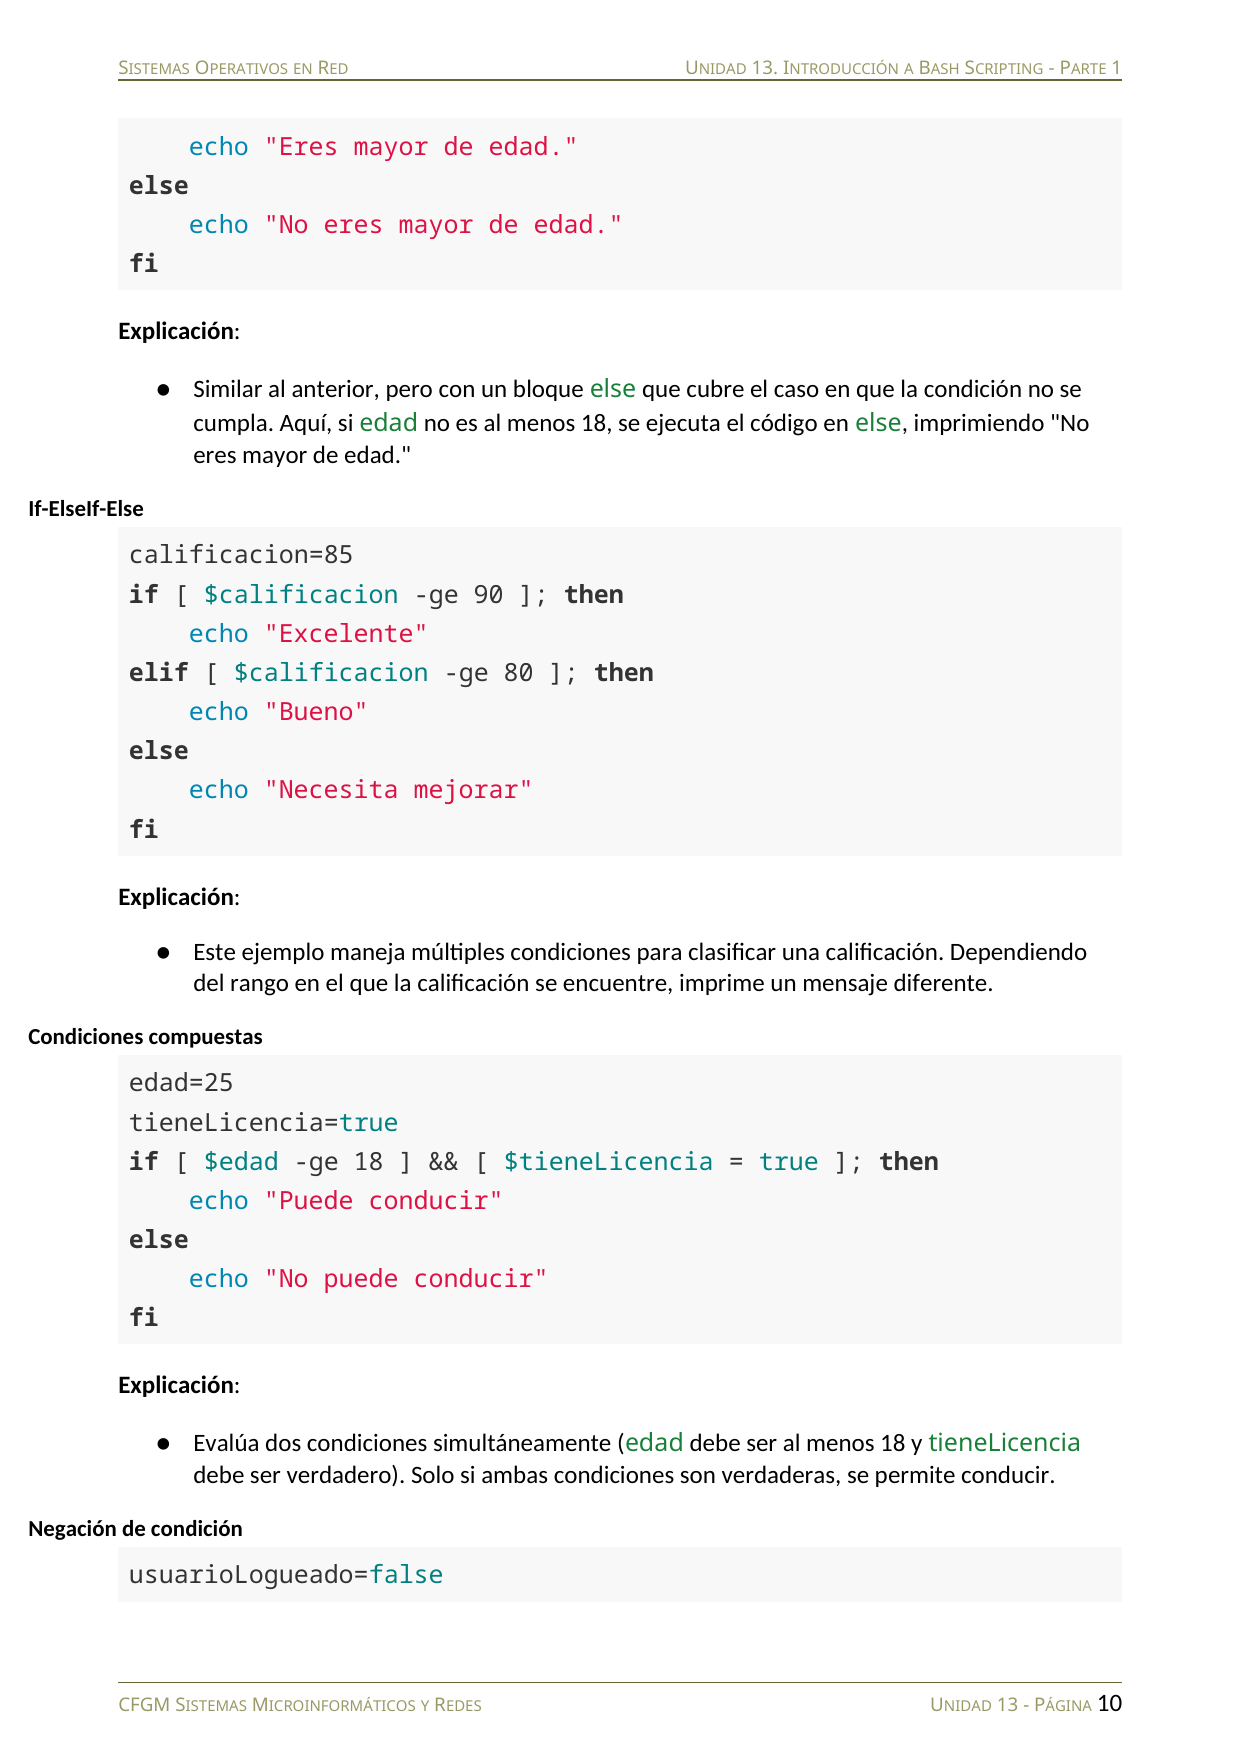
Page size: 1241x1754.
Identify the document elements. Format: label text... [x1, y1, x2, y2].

table_header calificacion=85 if [ $calificacion -ge 90 ]; then echo "Excelente" elif [ $calificacion -ge 80 ]; then echo "Bueno" else echo "Necesita mejorar" fi [118, 527, 1122, 856]
table_header edad=25 tieneLicencia=true if [ $edad -ge 18 ] && [ $tieneLicencia = true ]; then echo "Puede conducir" else echo "No puede conducir" fi [118, 1055, 1122, 1344]
text Explicación: [118, 315, 1122, 346]
table_header usuarioLogueado=false [118, 1547, 1122, 1602]
subtitle If-ElseIf-Else [28, 494, 1122, 523]
text Explicación: [118, 881, 1122, 911]
subtitle Condiciones compuestas [28, 1022, 1122, 1050]
list Evalúa dos condiciones simultáneamente (edad debe ser al menos 18 y tieneLicencia debe ser verdadero). Solo si ambas condiciones son verdaderas, se permite conducir. [156, 1425, 1122, 1489]
list Este ejemplo maneja múltiples condiciones para clasificar una calificación. Dependiendo del rango en el que la calificación se encuentre, imprime un mensaje diferente. [156, 936, 1122, 997]
table_header echo "Eres mayor de edad." else echo "No eres mayor de edad." fi [118, 118, 1122, 290]
list Similar al anterior, pero con un bloque else que cubre el caso en que la condición no se cumpla. Aquí, si edad no es al menos 18, se ejecuta el código en else, imprimiendo "No eres mayor de edad." [156, 371, 1122, 469]
text Explicación: [118, 1369, 1122, 1400]
subtitle Negación de condición [28, 1514, 1122, 1543]
